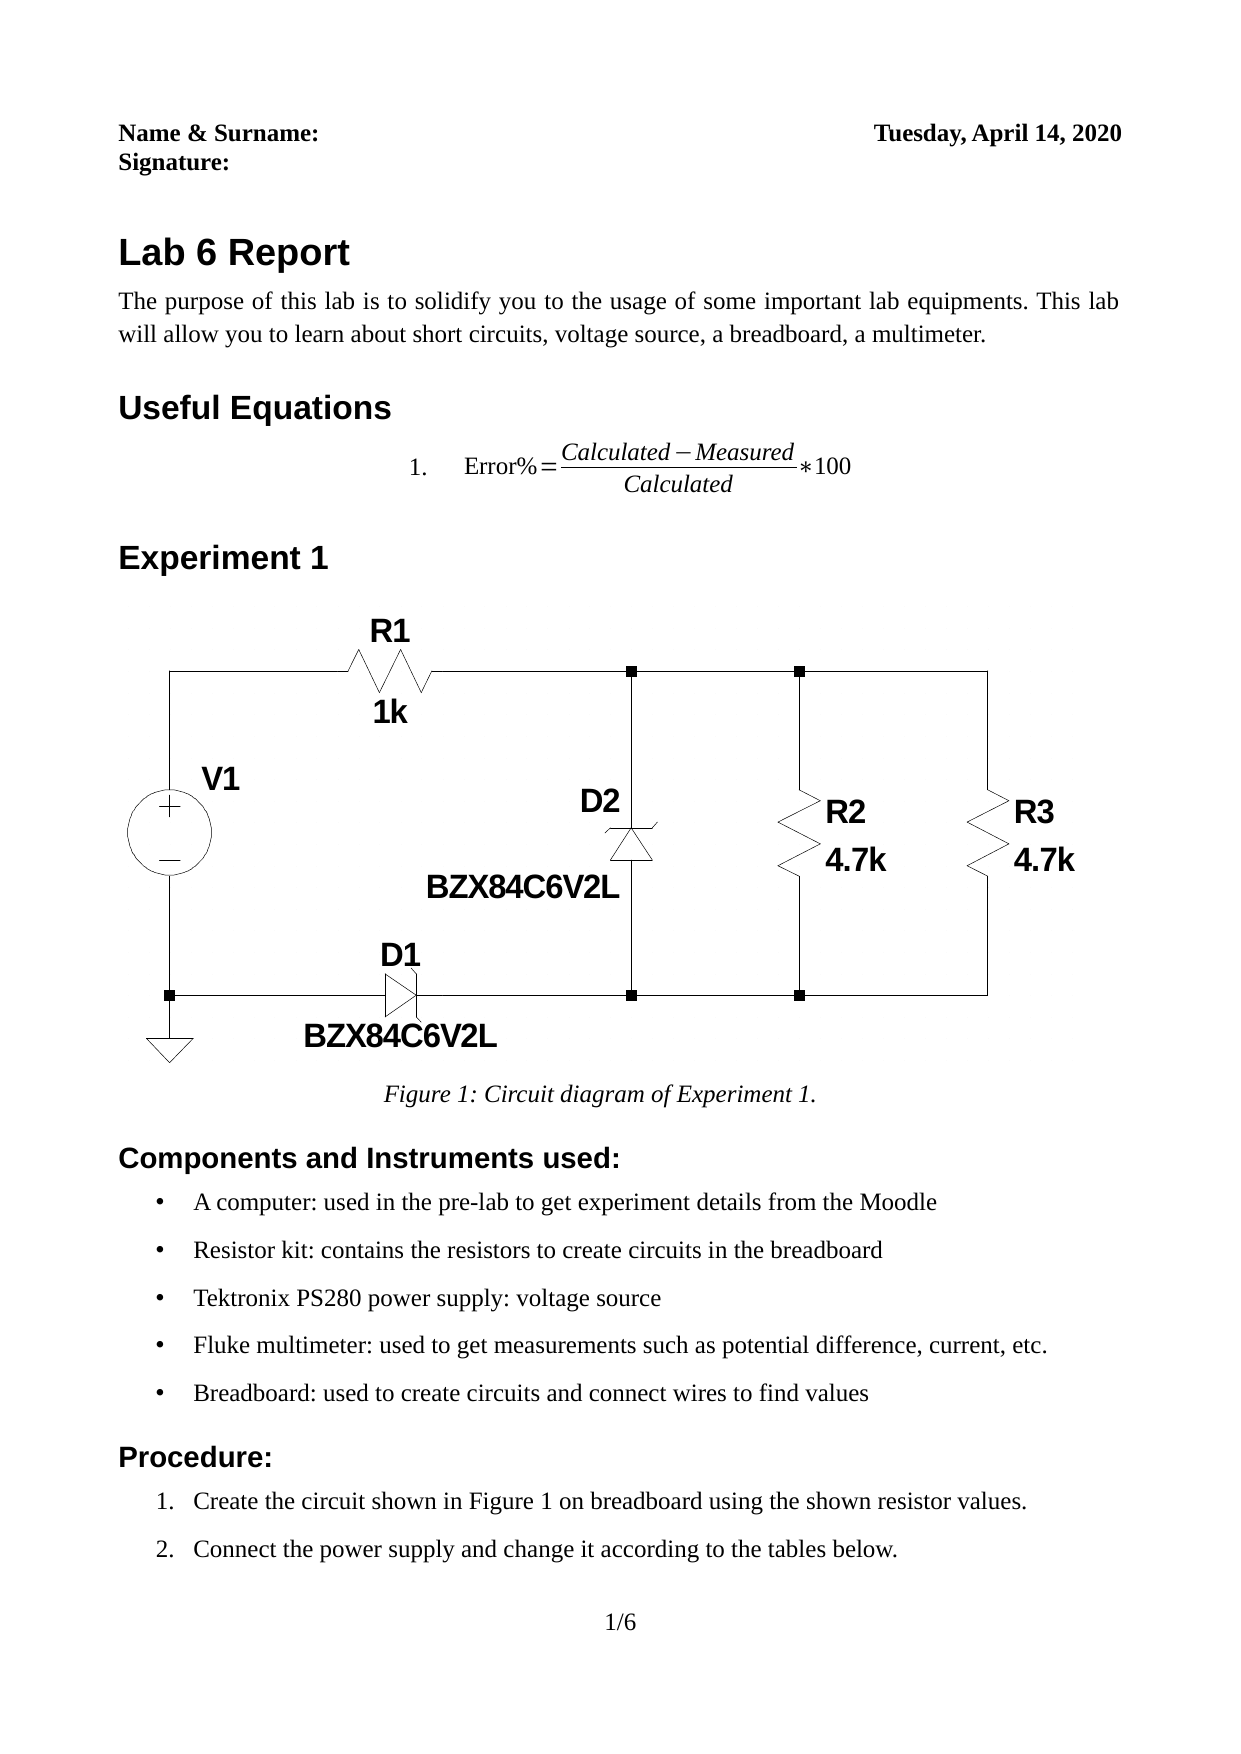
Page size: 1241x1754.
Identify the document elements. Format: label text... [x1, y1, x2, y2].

list Tektronix PS280 power supply: voltage source [156, 1283, 1122, 1311]
list A computer: used in the pre-lab to get experiment details from the Moodle [156, 1187, 1122, 1216]
list Breadboard: used to create circuits and connect wires to find values [156, 1378, 1122, 1407]
subtitle Procedure: [118, 1440, 1122, 1474]
subtitle Useful Equations [118, 388, 1122, 426]
list Fluke multimeter: used to get measurements such as potential difference, current, etc. [156, 1330, 1122, 1359]
subtitle Lab 6 Report [118, 230, 1122, 274]
text Figure 1: Circuit diagram of Experiment 1. [118, 601, 1084, 1108]
subtitle Experiment 1 [118, 537, 1122, 576]
list Create the circuit shown in Figure 1 on breadboard using the shown resistor values. [156, 1486, 1122, 1515]
text The purpose of this lab is to solidify you to the usage of some important lab equipments. This lab will allow you to learn about short circuits, voltage source, a breadboard, a multimeter. [118, 286, 1122, 348]
list Connect the power supply and change it according to the tables below. [156, 1534, 1122, 1563]
list Resistor kit: contains the resistors to create circuits in the breadboard [156, 1235, 1122, 1264]
subtitle Components and Instruments used: [118, 1141, 1122, 1175]
